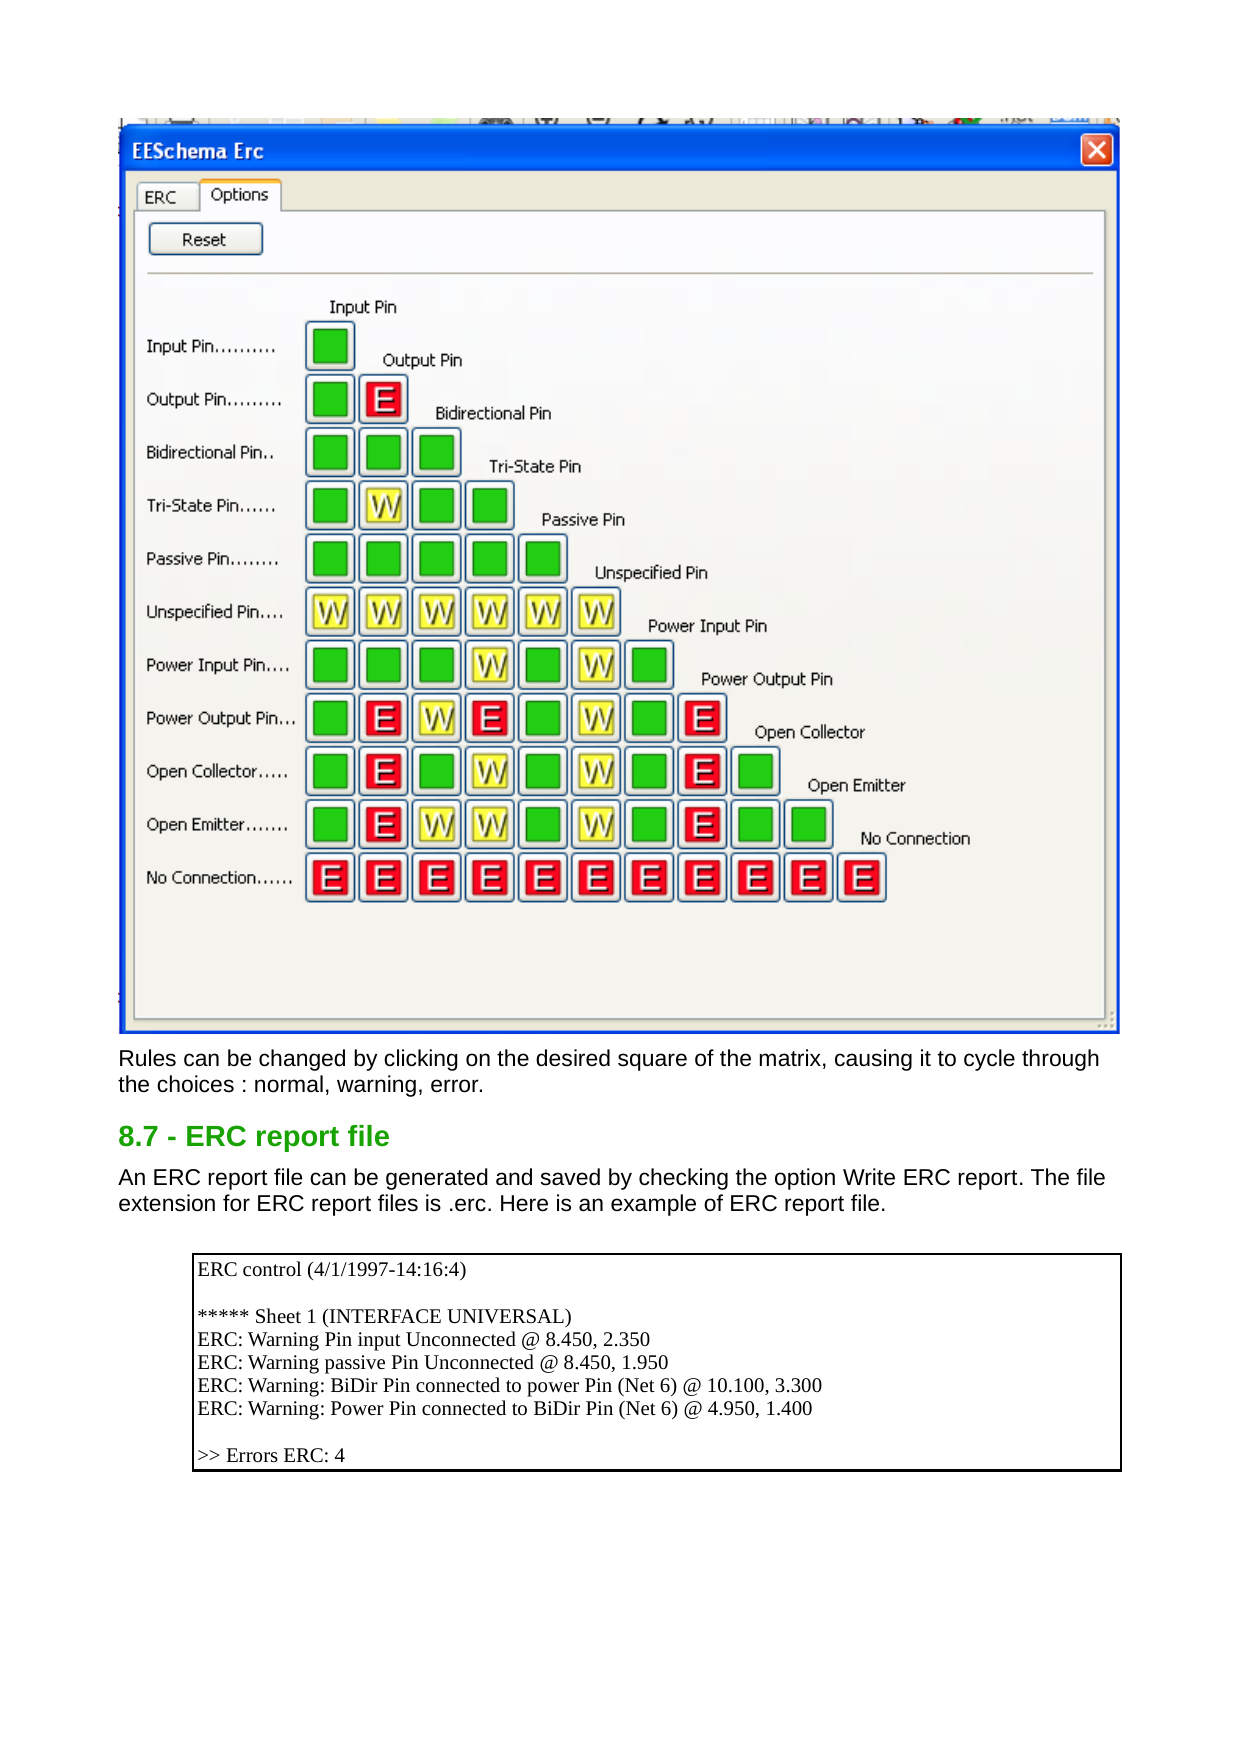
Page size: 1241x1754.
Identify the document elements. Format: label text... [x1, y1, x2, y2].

text ERC control (4/1/1997-14:16:4) [194, 1255, 1120, 1281]
text ERC: Warning: Power Pin connected to BiDir Pin (Net 6) @ 4.950, 1.400 [194, 1392, 1120, 1420]
text >> Errors ERC: 4 [194, 1439, 1120, 1469]
subtitle ERC report file [118, 1120, 1122, 1153]
picture [118, 118, 1120, 1034]
text ***** Sheet 1 (INTERFACE UNIVERSAL) [194, 1299, 1120, 1323]
text ERC: Warning Pin input Unconnected @ 8.450, 2.350 [194, 1323, 1120, 1346]
text An ERC report file can be generated and saved by checking the option Write ERC report. The file extension for ERC report files is .erc. Here is an example of ERC report file. [118, 1165, 1122, 1216]
text ERC: Warning: BiDir Pin connected to power Pin (Net 6) @ 10.100, 3.300 [194, 1369, 1120, 1392]
text Rules can be changed by clicking on the desired square of the matrix, causing it to cycle through the choices : normal, warning, error. [118, 1046, 1122, 1097]
text ERC: Warning passive Pin Unconnected @ 8.450, 1.950 [194, 1346, 1120, 1369]
